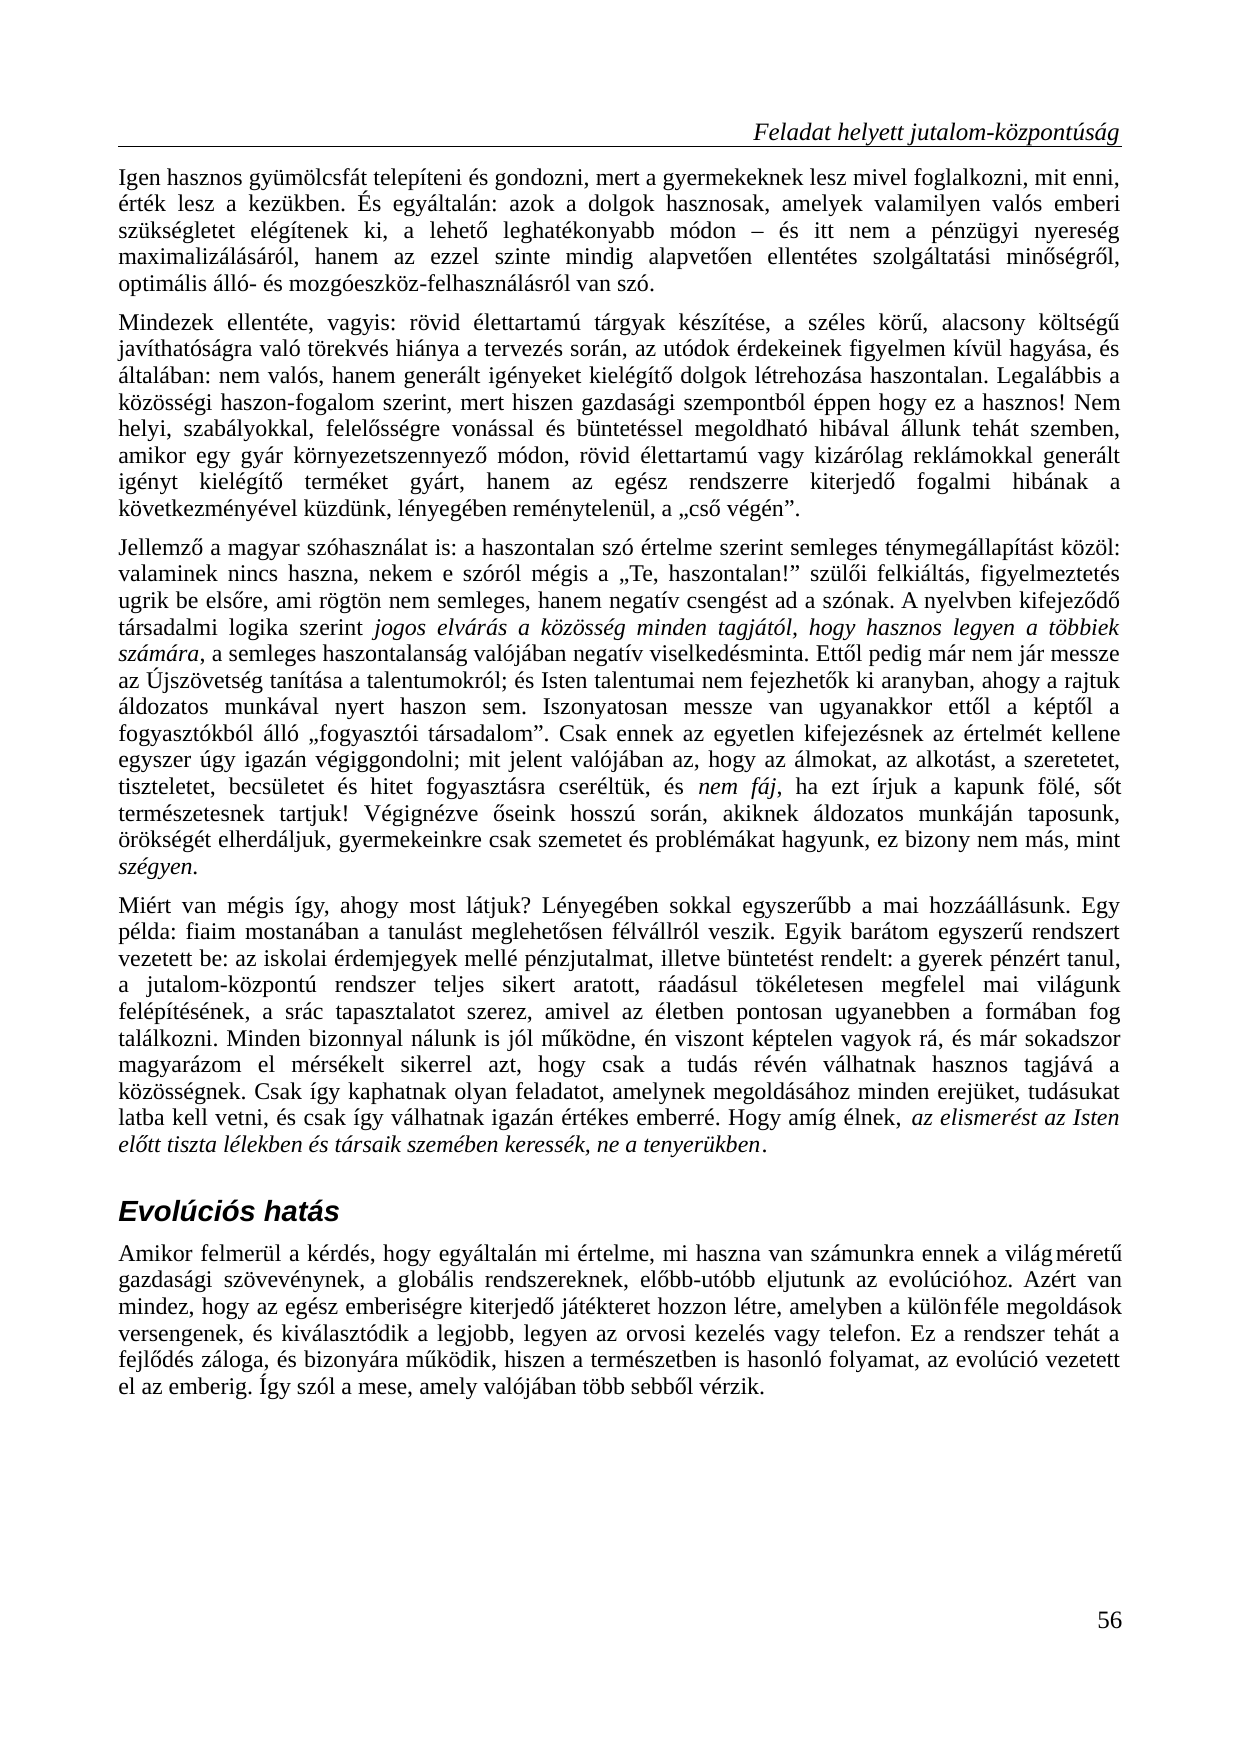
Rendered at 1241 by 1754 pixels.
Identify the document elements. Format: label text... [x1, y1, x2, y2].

text Mindezek ellentéte, vagyis: rövid élettartamú tárgyak készítése, a széles körű, alacsony költségű javíthatóságra való törekvés hiánya a tervezés során, az utódok érdekeinek figyelmen kívül hagyása, és általában: nem valós, hanem generált igényeket kielégítő dolgok létrehozása haszontalan. Legalábbis a közösségi haszon-fogalom szerint, mert hiszen gazdasági szempontból éppen hogy ez a hasznos! Nem helyi, szabályokkal, felelősségre vonással és büntetéssel megoldható hibával állunk tehát szemben, amikor egy gyár környezetszennyező módon, rövid élettartamú vagy kizárólag reklámokkal generált igényt kielégítő terméket gyárt, hanem az egész rendszerre kiterjedő fogalmi hibának a következményével küzdünk, lényegében reménytelenül, a „cső végén”. [118, 309, 1122, 521]
text Amikor felmerül a kérdés, hogy egyáltalán mi értelme, mi haszna van számunkra ennek a világ­méretű gazdasági szövevénynek, a globális rendszereknek, előbb-utóbb eljutunk az evolúció­hoz. Azért van mindez, hogy az egész emberiségre kiterjedő játékteret hozzon létre, amelyben a külön­féle megoldások versengenek, és kiválasztódik a legjobb, legyen az orvosi kezelés vagy telefon. Ez a rendszer tehát a fejlődés záloga, és bizonyára működik, hiszen a természetben is hasonló folyamat, az evolúció vezetett el az emberig. Így szól a mese, amely valójában több sebből vérzik. [118, 1240, 1122, 1399]
text Igen hasznos gyümölcsfát telepíteni és gondozni, mert a gyermekeknek lesz mivel foglalkozni, mit enni, érték lesz a kezükben. És egyáltalán: azok a dolgok hasznosak, amelyek valamilyen valós emberi szükségletet elégítenek ki, a lehető leghatékonyabb módon – és itt nem a pénzügyi nyereség maximalizálásáról, hanem az ezzel szinte mindig alapvetően ellentétes szolgáltatási minőségről, optimális álló- és mozgóeszköz-felhasználásról van szó. [118, 164, 1122, 296]
text Jellemző a magyar szóhasználat is: a haszontalan szó értelme szerint semleges ténymegállapítást közöl: valaminek nincs haszna, nekem e szóról mégis a „Te, haszontalan!” szülői felkiáltás, figyelmeztetés ugrik be elsőre, ami rögtön nem semleges, hanem negatív csengést ad a szónak. A nyelvben kifejeződő társadalmi logika szerint jogos elvárás a közösség minden tagjától, hogy hasznos legyen a többiek számára, a semleges haszontalanság valójában negatív viselkedésminta. Ettől pedig már nem jár messze az Újszövetség tanítása a talentumokról; és Isten talentumai nem fejezhetők ki aranyban, ahogy a rajtuk áldozatos munkával nyert haszon sem. Iszonyatosan messze van ugyanakkor ettől a képtől a fogyasztókból álló „fogyasztói társadalom”. Csak ennek az egyetlen kifejezésnek az értelmét kellene egyszer úgy igazán végiggondolni; mit jelent valójában az, hogy az álmokat, az alkotást, a szeretetet, tiszteletet, becsületet és hitet fogyasztásra cseréltük, és nem fáj, ha ezt írjuk a kapunk fölé, sőt természetesnek tartjuk! Végignézve őseink hosszú során, akiknek áldozatos munkáján taposunk, örökségét elherdáljuk, gyermekeinkre csak szemetet és problémákat hagyunk, ez bizony nem más, mint szégyen. [118, 534, 1122, 879]
text Miért van mégis így, ahogy most látjuk? Lényegében sokkal egyszerűbb a mai hozzáállásunk. Egy példa: fiaim mostanában a tanulást meglehetősen félvállról veszik. Egyik barátom egyszerű rendszert vezetett be: az iskolai érdemjegyek mellé pénzjutalmat, illetve büntetést rendelt: a gyerek pénzért tanul, a jutalom-központú rendszer teljes sikert aratott, ráadásul tökéletesen megfelel mai világunk felépítésének, a srác tapasztalatot szerez, amivel az életben pontosan ugyanebben a formában fog találkozni. Minden bizonnyal nálunk is jól működne, én viszont képtelen vagyok rá, és már sokadszor magyarázom el mérsékelt sikerrel azt, hogy csak a tudás révén válhatnak hasznos tagjává a közösségnek. Csak így kaphatnak olyan feladatot, amelynek megoldásához minden erejüket, tudásukat latba kell vetni, és csak így válhatnak igazán értékes emberré. Hogy amíg élnek, az elismerést az Isten előtt tiszta lélekben és társaik szemében keressék, ne a tenyerükben. [118, 892, 1122, 1157]
subtitle Evolúciós hatás [118, 1195, 1122, 1227]
